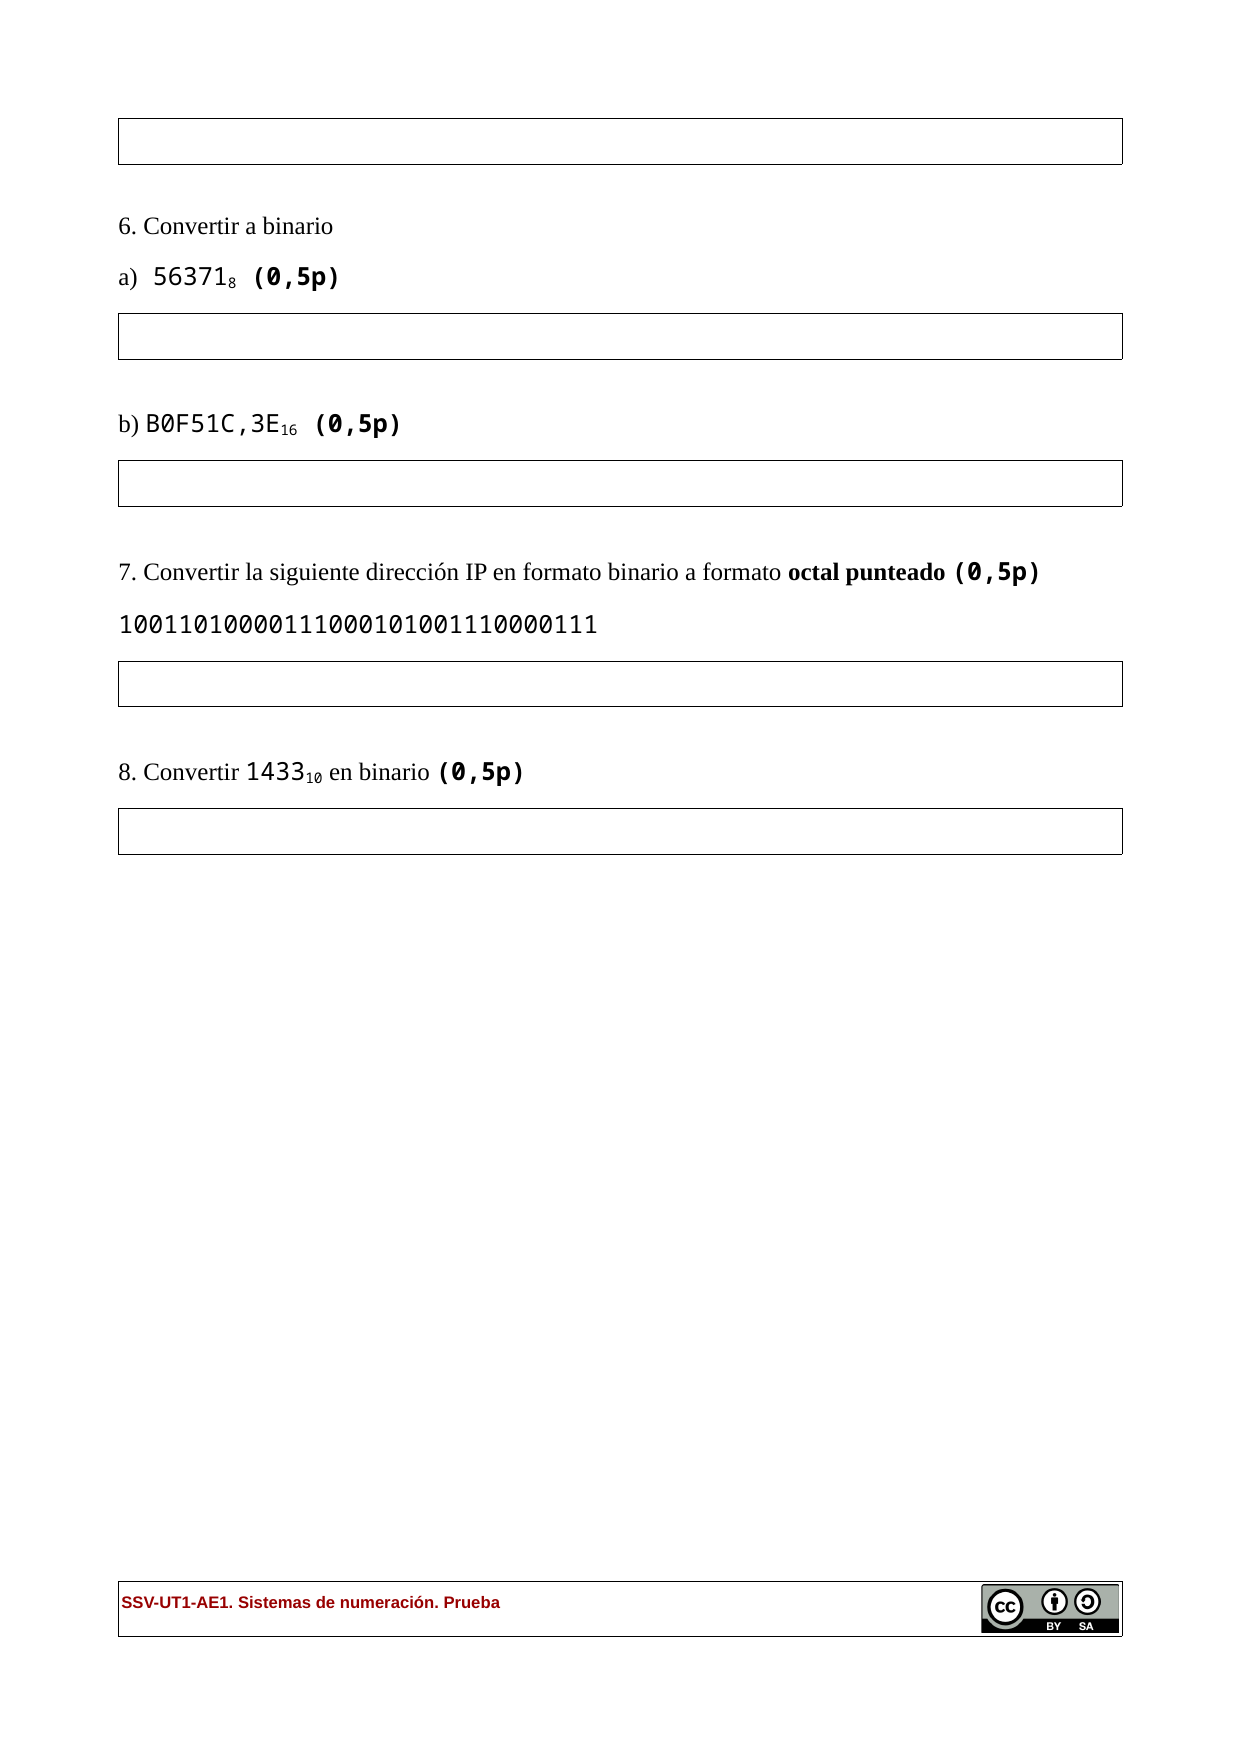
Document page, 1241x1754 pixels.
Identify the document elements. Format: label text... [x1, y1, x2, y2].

text 10011010000111000101001110000111 [118, 607, 1122, 641]
text 6. Convertir a binario [118, 211, 1122, 240]
table_header [119, 314, 1122, 358]
text a) 563718 (0,5p) [118, 259, 1122, 293]
table_header [119, 461, 1122, 506]
table_header [119, 662, 1122, 706]
text 8. Convertir 143310 en binario (0,5p) [118, 754, 1122, 788]
table_header [119, 809, 1122, 853]
picture [981, 1584, 1119, 1633]
table_header [119, 119, 1122, 164]
text b) B0F51C,3E16 (0,5p) [118, 406, 1122, 440]
text 7. Convertir la siguiente dirección IP en formato binario a formato octal punteado (0,5p) [118, 553, 1122, 587]
